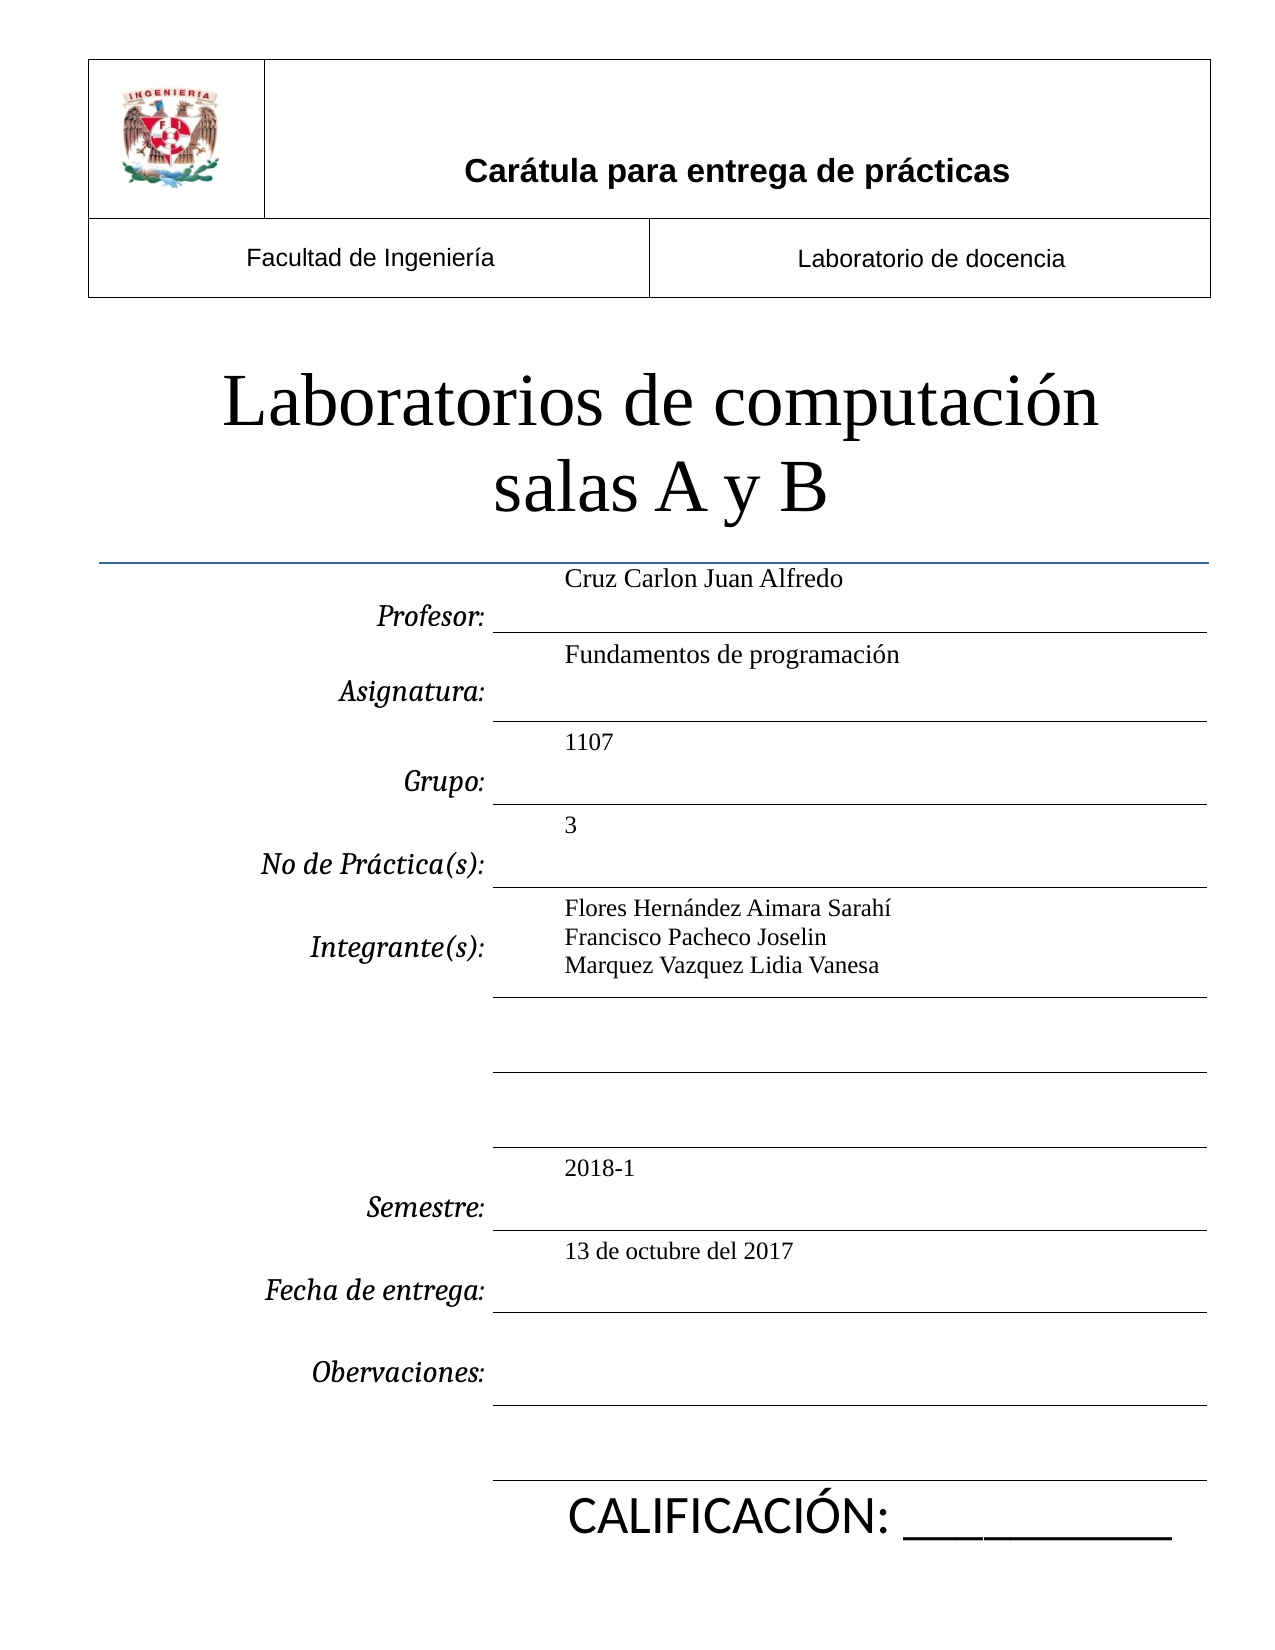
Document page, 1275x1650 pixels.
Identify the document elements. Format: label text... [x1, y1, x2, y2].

table_header Profesor: [118, 564, 493, 631]
text salas A y B [118, 441, 1205, 528]
table_cell Semestre: [118, 1147, 493, 1230]
table_cell [118, 1072, 493, 1147]
table_cell Facultad de Ingeniería [89, 219, 649, 297]
table_cell Integrante(s): [118, 887, 493, 997]
table_cell [493, 998, 1207, 1072]
table_cell 3 [493, 805, 1207, 887]
table_header [493, 556, 1207, 562]
table_cell Grupo: [118, 721, 493, 804]
table_cell [118, 997, 493, 1072]
table_cell 13 de octubre del 2017 [493, 1231, 1207, 1312]
table_cell [493, 1406, 1207, 1480]
table_cell [118, 1405, 493, 1480]
table_cell [493, 1313, 1207, 1405]
table_cell [493, 1073, 1207, 1147]
table_header Cruz Carlon Juan Alfredo [493, 564, 1207, 631]
table_header [118, 556, 493, 562]
table_header [89, 60, 264, 217]
table_cell Obervaciones: [118, 1312, 493, 1405]
table_cell Asignatura: [118, 631, 493, 721]
text Laboratorios de computación [118, 355, 1205, 441]
table_cell Fecha de entrega: [118, 1230, 493, 1312]
table_cell Laboratorio de docencia [650, 219, 1210, 297]
text CALIFICACIÓN: __________ [568, 1481, 1205, 1547]
table_cell Flores Hernández Aimara Sarahí Francisco Pacheco Joselin Marquez Vazquez Lidia Vanesa [493, 888, 1207, 997]
table_cell 1107 [493, 722, 1207, 804]
table_cell Fundamentos de programación [493, 633, 1207, 721]
table_header Carátula para entrega de prácticas [265, 60, 1210, 217]
table_cell No de Práctica(s): [118, 804, 493, 887]
table_cell 2018-1 [493, 1148, 1207, 1230]
